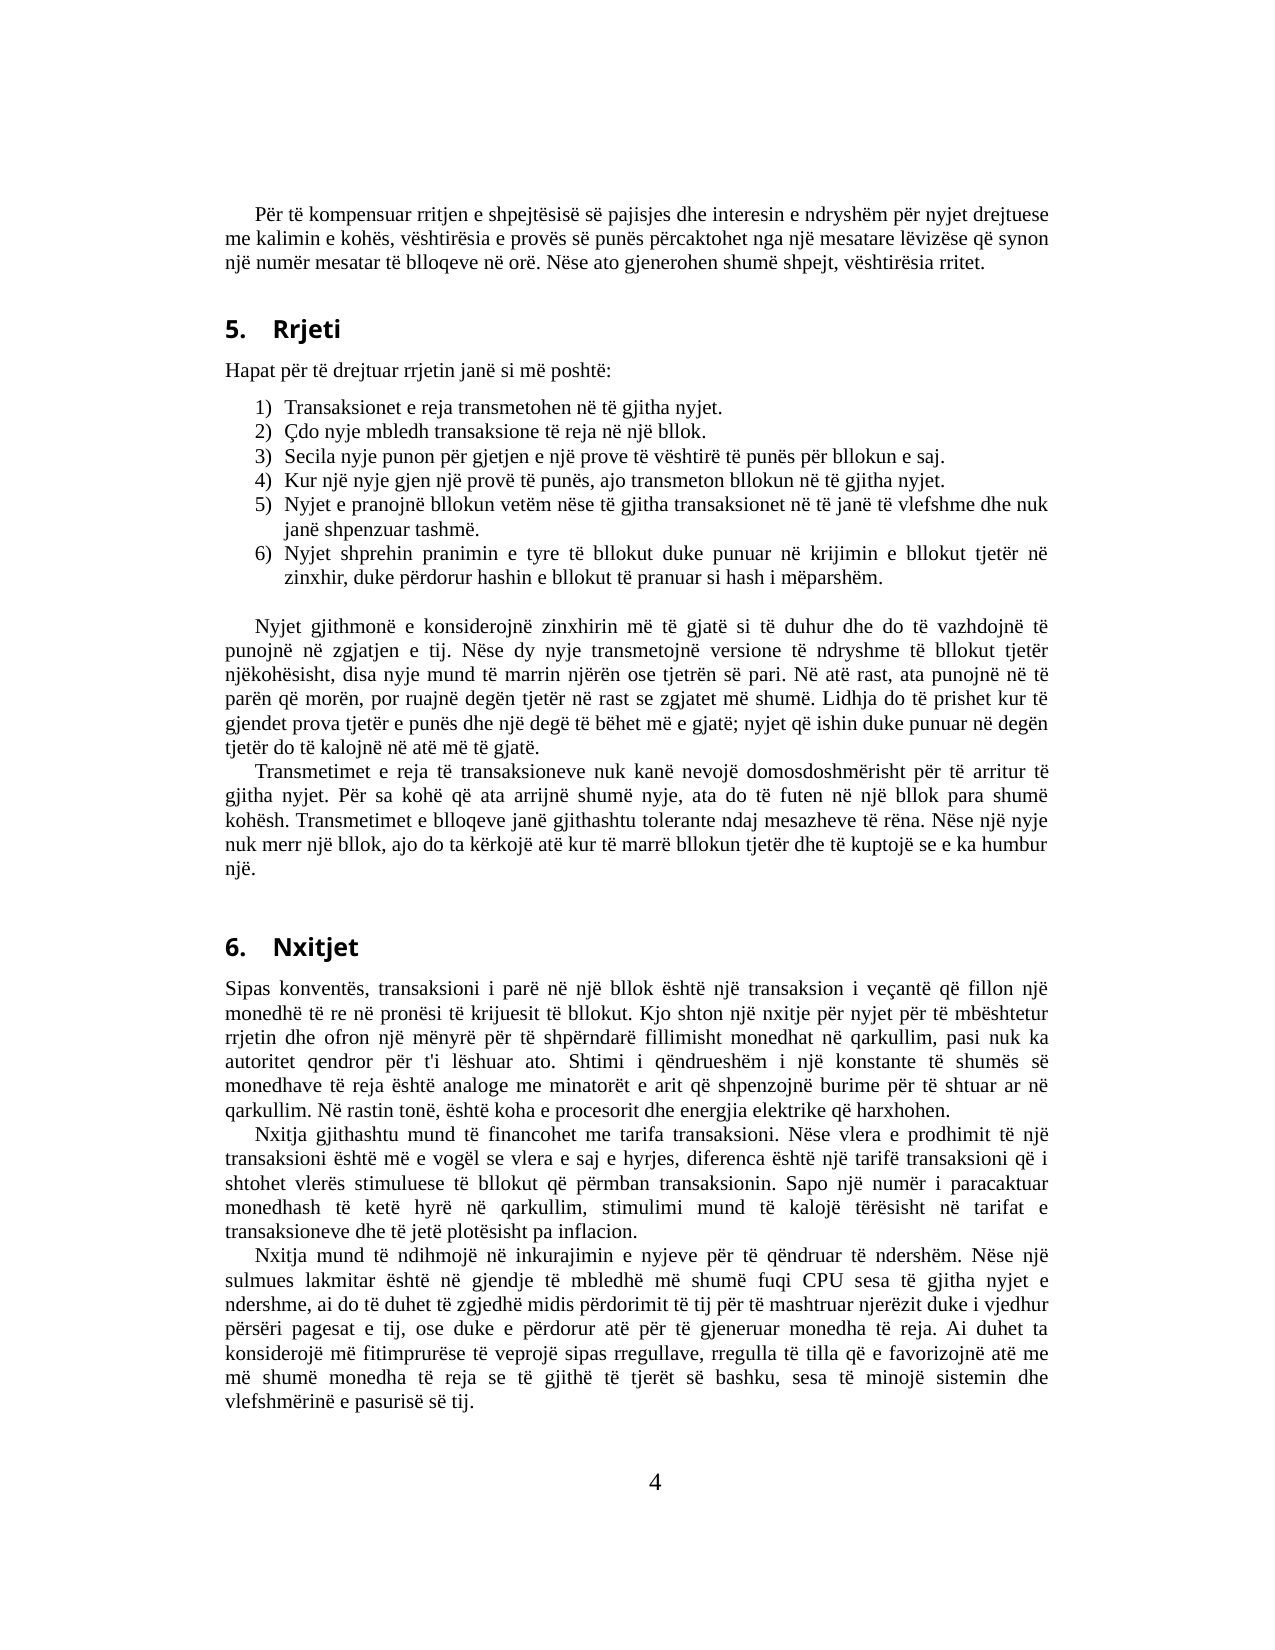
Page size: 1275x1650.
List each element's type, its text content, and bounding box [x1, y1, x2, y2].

text Nxitja mund të ndihmojë në inkurajimin e nyjeve për të qëndruar të ndershëm. Nëse një sulmues lakmitar është në gjendje të mbledhë më shumë fuqi CPU sesa të gjitha nyjet e ndershme, ai do të duhet të zgjedhë midis përdorimit të tij për të mashtruar njerëzit duke i vjedhur përsëri pagesat e tij, ose duke e përdorur atë për të gjeneruar monedha të reja. Ai duhet ta konsiderojë më fitimprurëse të veprojë sipas rregullave, rregulla të tilla që e favorizojnë atë me më shumë monedha të reja se të gjithë të tjerët së bashku, sesa të minojë sistemin dhe vlefshmërinë e pasurisë së tij. [225, 1243, 1050, 1413]
list Çdo nyje mbledh transaksione të reja në një bllok. [254, 419, 1050, 443]
text Transmetimet e reja të transaksioneve nuk kanë nevojë domosdoshmërisht për të arritur të gjitha nyjet. Për sa kohë që ata arrijnë shumë nyje, ata do të futen në një bllok para shumë kohësh. Transmetimet e blloqeve janë gjithashtu tolerante ndaj mesazheve të rëna. Nëse një nyje nuk merr një bllok, ajo do ta kërkojë atë kur të marrë bllokun tjetër dhe të kuptojë se e ka humbur një. [225, 759, 1050, 880]
list Secila nyje punon për gjetjen e një prove të vështirë të punës për bllokun e saj. [254, 443, 1050, 468]
list Transaksionet e reja transmetohen në të gjitha nyjet. [254, 395, 1050, 419]
subtitle 6. Nxitjet [225, 929, 1050, 964]
list Nyjet e pranojnë bllokun vetëm nëse të gjitha transaksionet në të janë të vlefshme dhe nuk janë shpenzuar tashmë. [254, 492, 1050, 541]
text Sipas konventës, transaksioni i parë në një bllok është një transaksion i veçantë që fillon një monedhë të re në pronësi të krijuesit të bllokut. Kjo shton një nxitje për nyjet për të mbështetur rrjetin dhe ofron një mënyrë për të shpërndarë fillimisht monedhat në qarkullim, pasi nuk ka autoritet qendror për t'i lëshuar ato. Shtimi i qëndrueshëm i një konstante të shumës së monedhave të reja është analoge me minatorët e arit që shpenzojnë burime për të shtuar ar në qarkullim. Në rastin tonë, është koha e procesorit dhe energjia elektrike që harxhohen. [225, 976, 1050, 1122]
text Hapat për të drejtuar rrjetin janë si më poshtë: [225, 358, 1050, 382]
text Për të kompensuar rritjen e shpejtësisë së pajisjes dhe interesin e ndryshëm për nyjet drejtuese me kalimin e kohës, vështirësia e provës së punës përcaktohet nga një mesatare lëvizëse që synon një numër mesatar të blloqeve në orë. Nëse ato gjenerohen shumë shpejt, vështirësia rritet. [225, 201, 1050, 274]
text Nyjet gjithmonë e konsiderojnë zinxhirin më të gjatë si të duhur dhe do të vazhdojnë të punojnë në zgjatjen e tij. Nëse dy nyje transmetojnë versione të ndryshme të bllokut tjetër njëkohësisht, disa nyje mund të marrin njërën ose tjetrën së pari. Në atë rast, ata punojnë në të parën që morën, por ruajnë degën tjetër në rast se zgjatet më shumë. Lidhja do të prishet kur të gjendet prova tjetër e punës dhe një degë të bëhet më e gjatë; nyjet që ishin duke punuar në degën tjetër do të kalojnë në atë më të gjatë. [225, 613, 1050, 759]
list Kur një nyje gjen një provë të punës, ajo transmeton bllokun në të gjitha nyjet. [254, 468, 1050, 492]
text Nxitja gjithashtu mund të financohet me tarifa transaksioni. Nëse vlera e prodhimit të një transaksioni është më e vogël se vlera e saj e hyrjes, diferenca është një tarifë transaksioni që i shtohet vlerës stimuluese të bllokut që përmban transaksionin. Sapo një numër i paracaktuar monedhash të ketë hyrë në qarkullim, stimulimi mund të kalojë tërësisht në tarifat e transaksioneve dhe të jetë plotësisht pa inflacion. [225, 1122, 1050, 1243]
subtitle 5. Rrjeti [225, 312, 1050, 346]
list Nyjet shprehin pranimin e tyre të bllokut duke punuar në krijimin e bllokut tjetër në zinxhir, duke përdorur hashin e bllokut të pranuar si hash i mëparshëm. [254, 541, 1050, 589]
